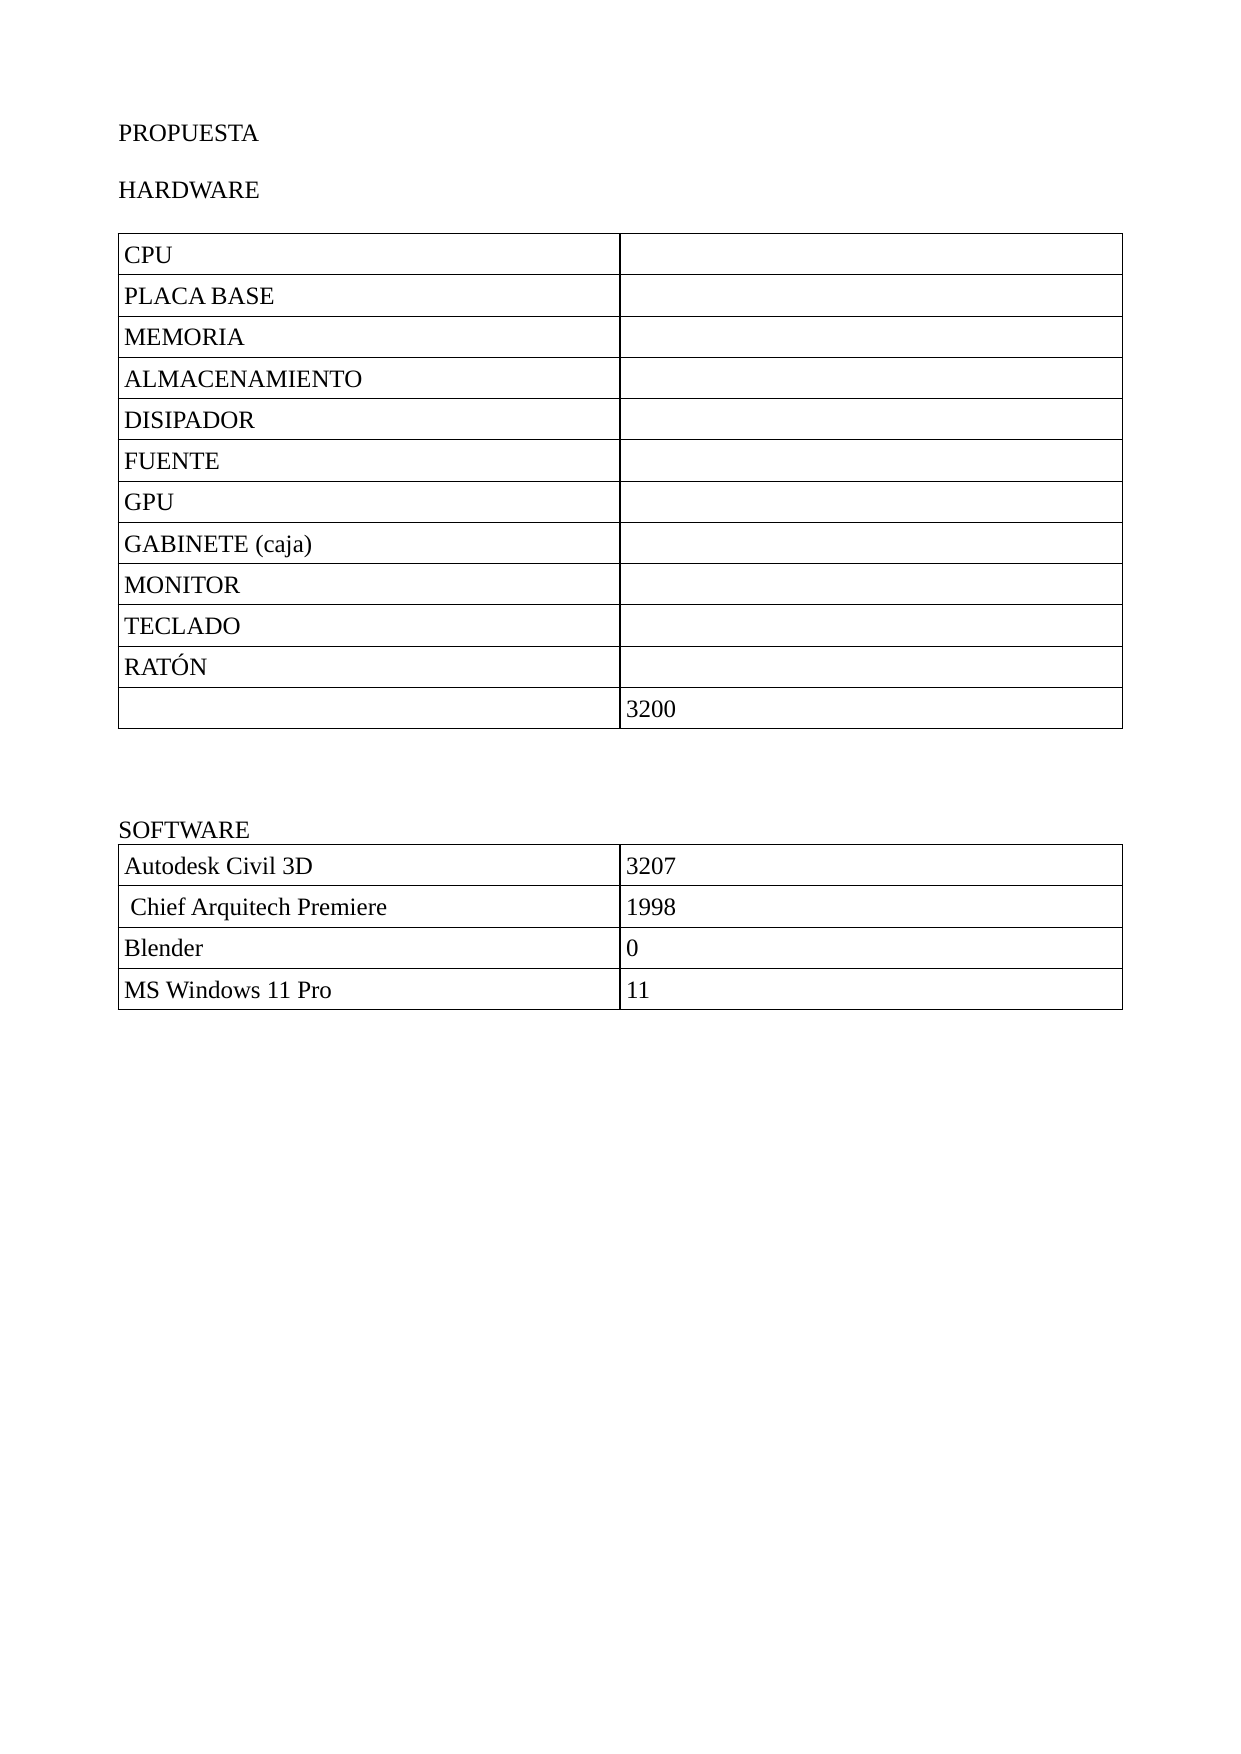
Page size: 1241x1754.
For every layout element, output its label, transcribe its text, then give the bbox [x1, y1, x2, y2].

table_cell [621, 482, 1122, 522]
table_cell [621, 358, 1122, 398]
table_cell [621, 399, 1122, 439]
table_cell GPU [119, 482, 619, 522]
table_cell TECLADO [119, 605, 619, 646]
text HARDWARE [118, 176, 1122, 204]
table_cell Chief Arquitech Premiere [119, 886, 619, 927]
table_cell RATÓN [119, 647, 619, 687]
table_cell [621, 523, 1122, 563]
table_header 3207 [621, 845, 1122, 885]
table_cell [621, 275, 1122, 316]
table_cell 11 [621, 969, 1122, 1009]
table_header [621, 234, 1122, 274]
table_cell PLACA BASE [119, 275, 619, 316]
text PROPUESTA [118, 118, 1122, 147]
table_cell FUENTE [119, 440, 619, 481]
table_cell ALMACENAMIENTO [119, 358, 619, 398]
table_cell MS Windows 11 Pro [119, 969, 619, 1009]
table_cell MONITOR [119, 564, 619, 604]
table_header CPU [119, 234, 619, 274]
table_cell MEMORIA [119, 317, 619, 357]
table_cell [621, 317, 1122, 357]
table_header Autodesk Civil 3D [119, 845, 619, 885]
table_cell 3200 [621, 688, 1122, 728]
text SOFTWARE [118, 815, 1122, 844]
table_cell DISIPADOR [119, 399, 619, 439]
table_cell 0 [621, 928, 1122, 968]
table_cell GABINETE (caja) [119, 523, 619, 563]
table_cell 1998 [621, 886, 1122, 927]
table_cell [621, 440, 1122, 481]
table_cell [621, 605, 1122, 646]
table_cell [119, 688, 619, 728]
table_cell [621, 564, 1122, 604]
table_cell Blender [119, 928, 619, 968]
table_cell [621, 647, 1122, 687]
